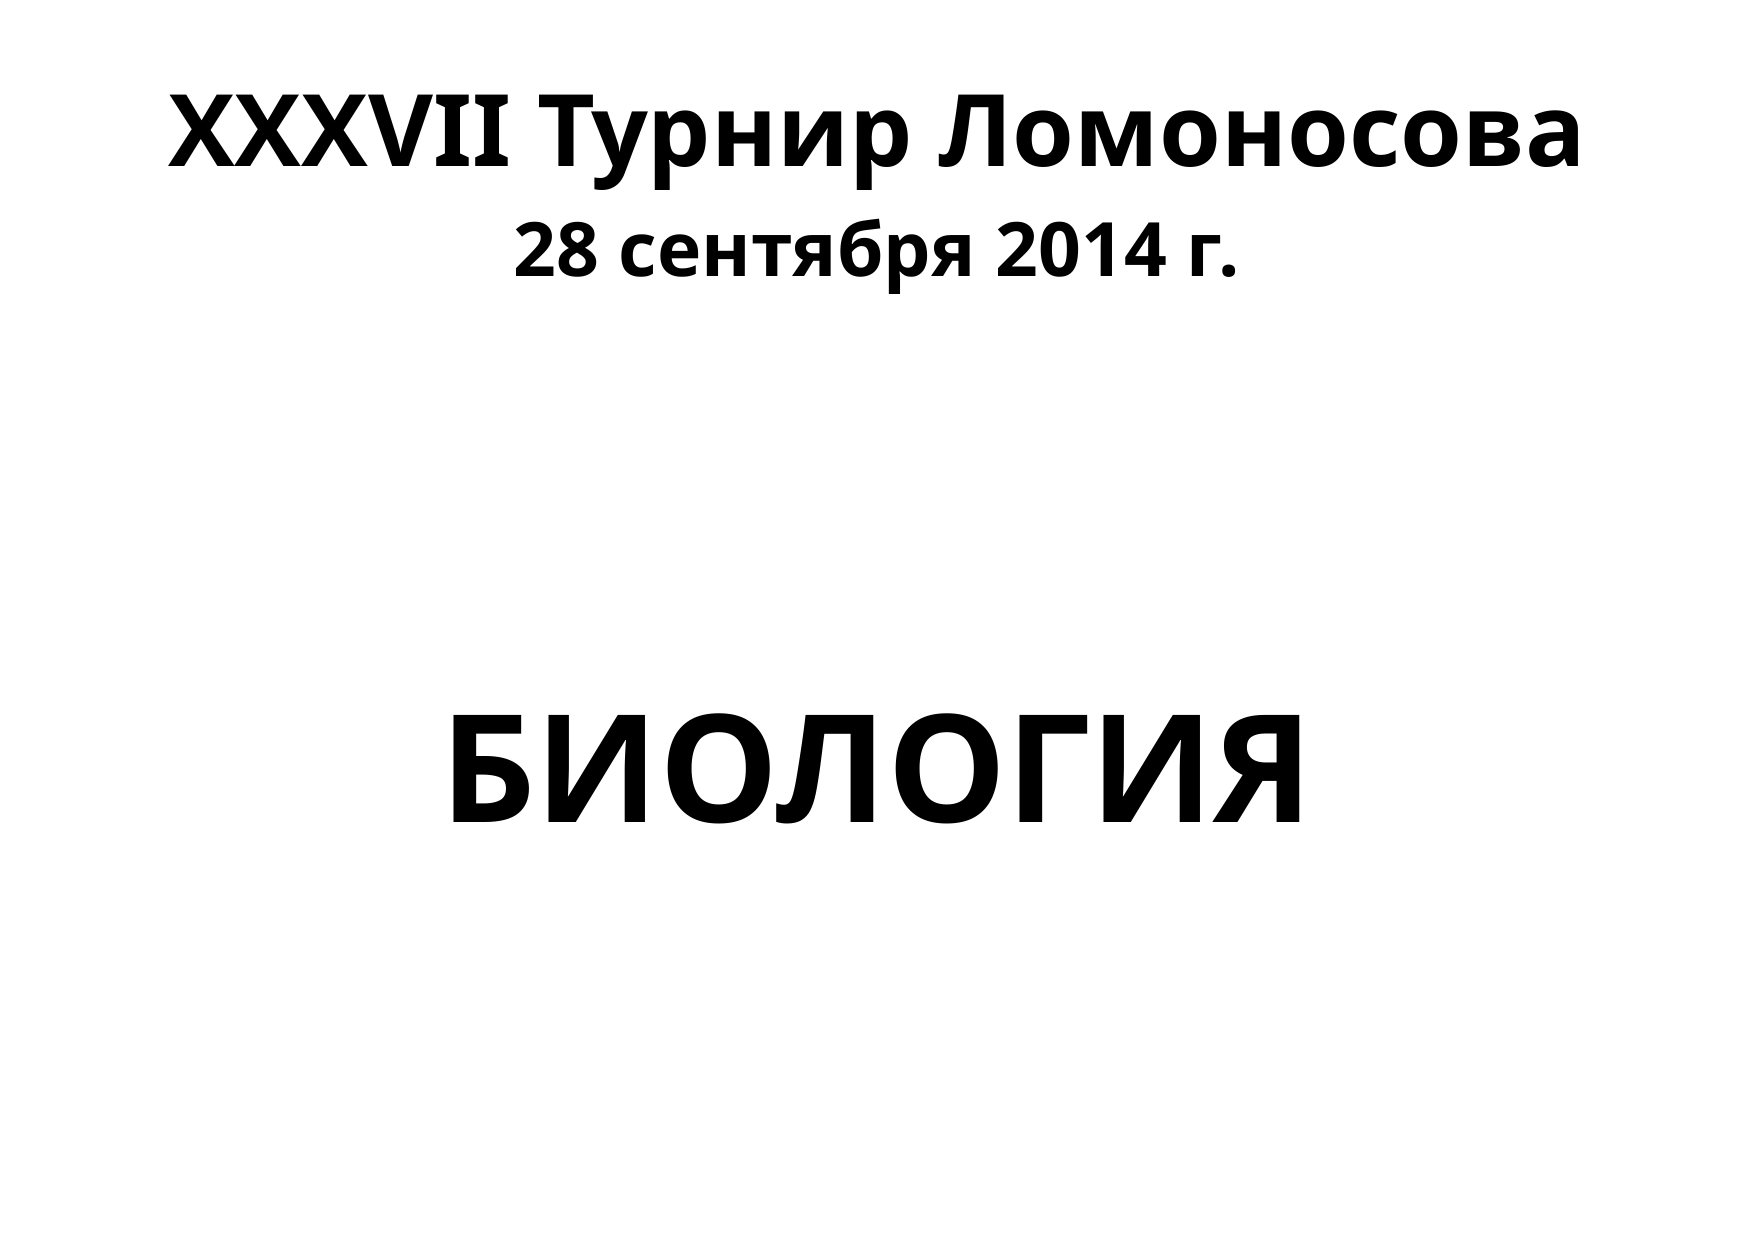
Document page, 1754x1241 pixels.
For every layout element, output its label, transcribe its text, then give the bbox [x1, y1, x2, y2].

text XXXVII Турнир Ломоносова [60, 60, 1693, 196]
text 28 сентября 2014 г. [60, 196, 1693, 298]
text БИОЛОГИЯ [60, 662, 1693, 866]
